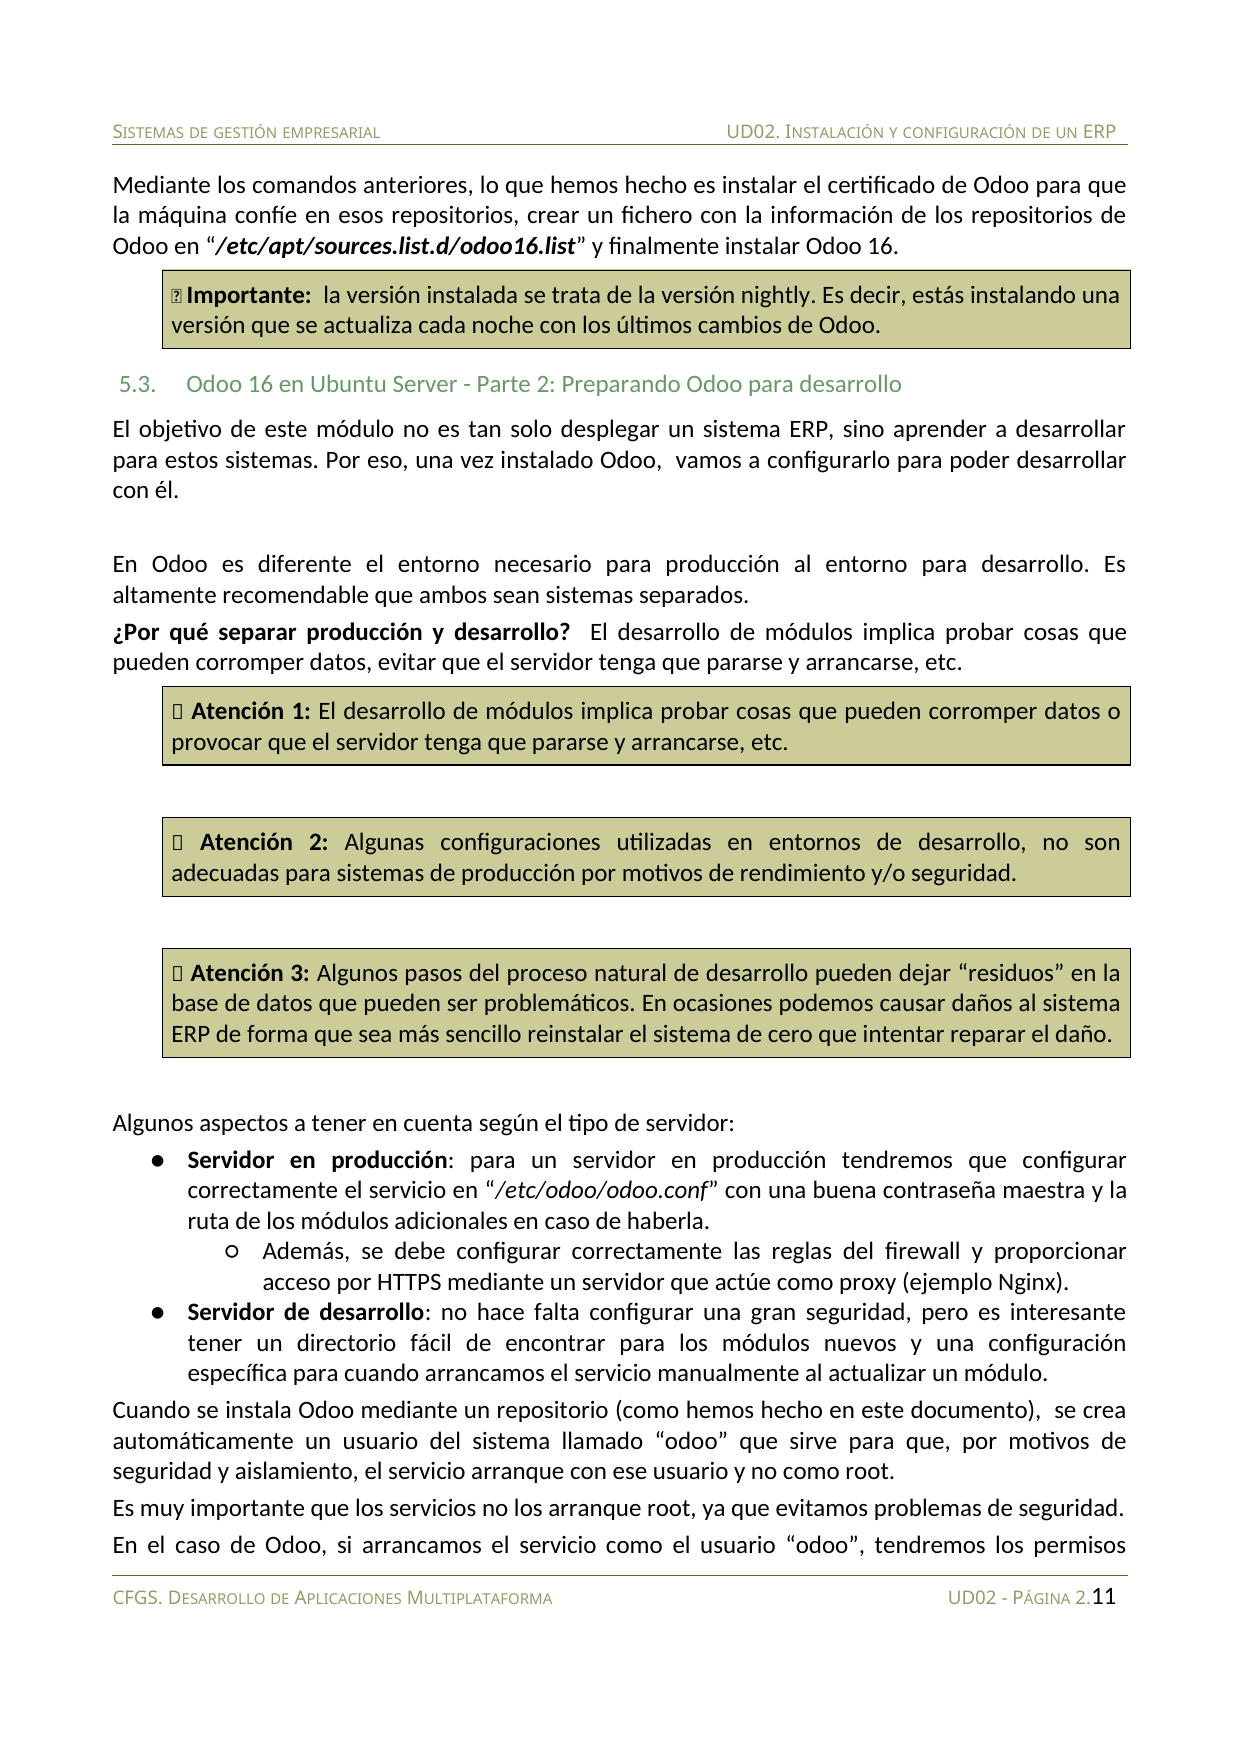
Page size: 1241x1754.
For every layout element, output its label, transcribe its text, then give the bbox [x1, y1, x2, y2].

text Cuando se instala Odoo mediante un repositorio (como hemos hecho en este documento), se crea automáticamente un usuario del sistema llamado “odoo” que sirve para que, por motivos de seguridad y aislamiento, el servicio arranque con ese usuario y no como root. [112, 1394, 1128, 1486]
list Servidor de desarrollo: no hace falta configurar una gran seguridad, pero es interesante tener un directorio fácil de encontrar para los módulos nuevos y una configuración específica para cuando arrancamos el servicio manualmente al actualizar un módulo. [150, 1296, 1128, 1388]
list Además, se debe configurar correctamente las reglas del firewall y proporcionar acceso por HTTPS mediante un servidor que actúe como proxy (ejemplo Nginx). [225, 1235, 1128, 1296]
text ¿Por qué separar producción y desarrollo? El desarrollo de módulos implica probar cosas que pueden corromper datos, evitar que el servidor tenga que pararse y arrancarse, etc. [112, 616, 1128, 677]
text Mediante los comandos anteriores, lo que hemos hecho es instalar el certificado de Odoo para que la máquina confíe en esos repositorios, crear un fichero con la información de los repositorios de Odoo en “/etc/apt/sources.list.d/odoo16.list” y finalmente instalar Odoo 16. [112, 169, 1128, 261]
text ❕ Atención 2: Algunas configuraciones utilizadas en entornos de desarrollo, no son adecuadas para sistemas de producción por motivos de rendimiento y/o seguridad. [163, 818, 1130, 896]
text ❕ Atención 3: Algunos pasos del proceso natural de desarrollo pueden dejar “residuos” en la base de datos que pueden ser problemáticos. En ocasiones podemos causar daños al sistema ERP de forma que sea más sencillo reinstalar el sistema de cero que intentar reparar el daño. [163, 949, 1130, 1057]
text 📖 Importante: la versión instalada se trata de la versión nightly. Es decir, estás instalando una versión que se actualiza cada noche con los últimos cambios de Odoo. [163, 271, 1130, 348]
text Es muy importante que los servicios no los arranque root, ya que evitamos problemas de seguridad. [112, 1492, 1128, 1523]
text Algunos aspectos a tener en cuenta según el tipo de servidor: [112, 1107, 1128, 1137]
text En Odoo es diferente el entorno necesario para producción al entorno para desarrollo. Es altamente recomendable que ambos sean sistemas separados. [112, 548, 1128, 609]
list Servidor en producción: para un servidor en producción tendremos que configurar correctamente el servicio en “/etc/odoo/odoo.conf” con una buena contraseña maestra y la ruta de los módulos adicionales en caso de haberla. [150, 1144, 1128, 1235]
subtitle Odoo 16 en Ubuntu Server - Parte 2: Preparando Odoo para desarrollo [156, 368, 1128, 399]
text ❕ Atención 1: El desarrollo de módulos implica probar cosas que pueden corromper datos o provocar que el servidor tenga que pararse y arrancarse, etc. [163, 687, 1130, 764]
text En el caso de Odoo, si arrancamos el servicio como el usuario “odoo”, tendremos los permisos [112, 1529, 1128, 1560]
text El objetivo de este módulo no es tan solo desplegar un sistema ERP, sino aprender a desarrollar para estos sistemas. Por eso, una vez instalado Odoo, vamos a configurarlo para poder desarrollar con él. [112, 413, 1128, 505]
